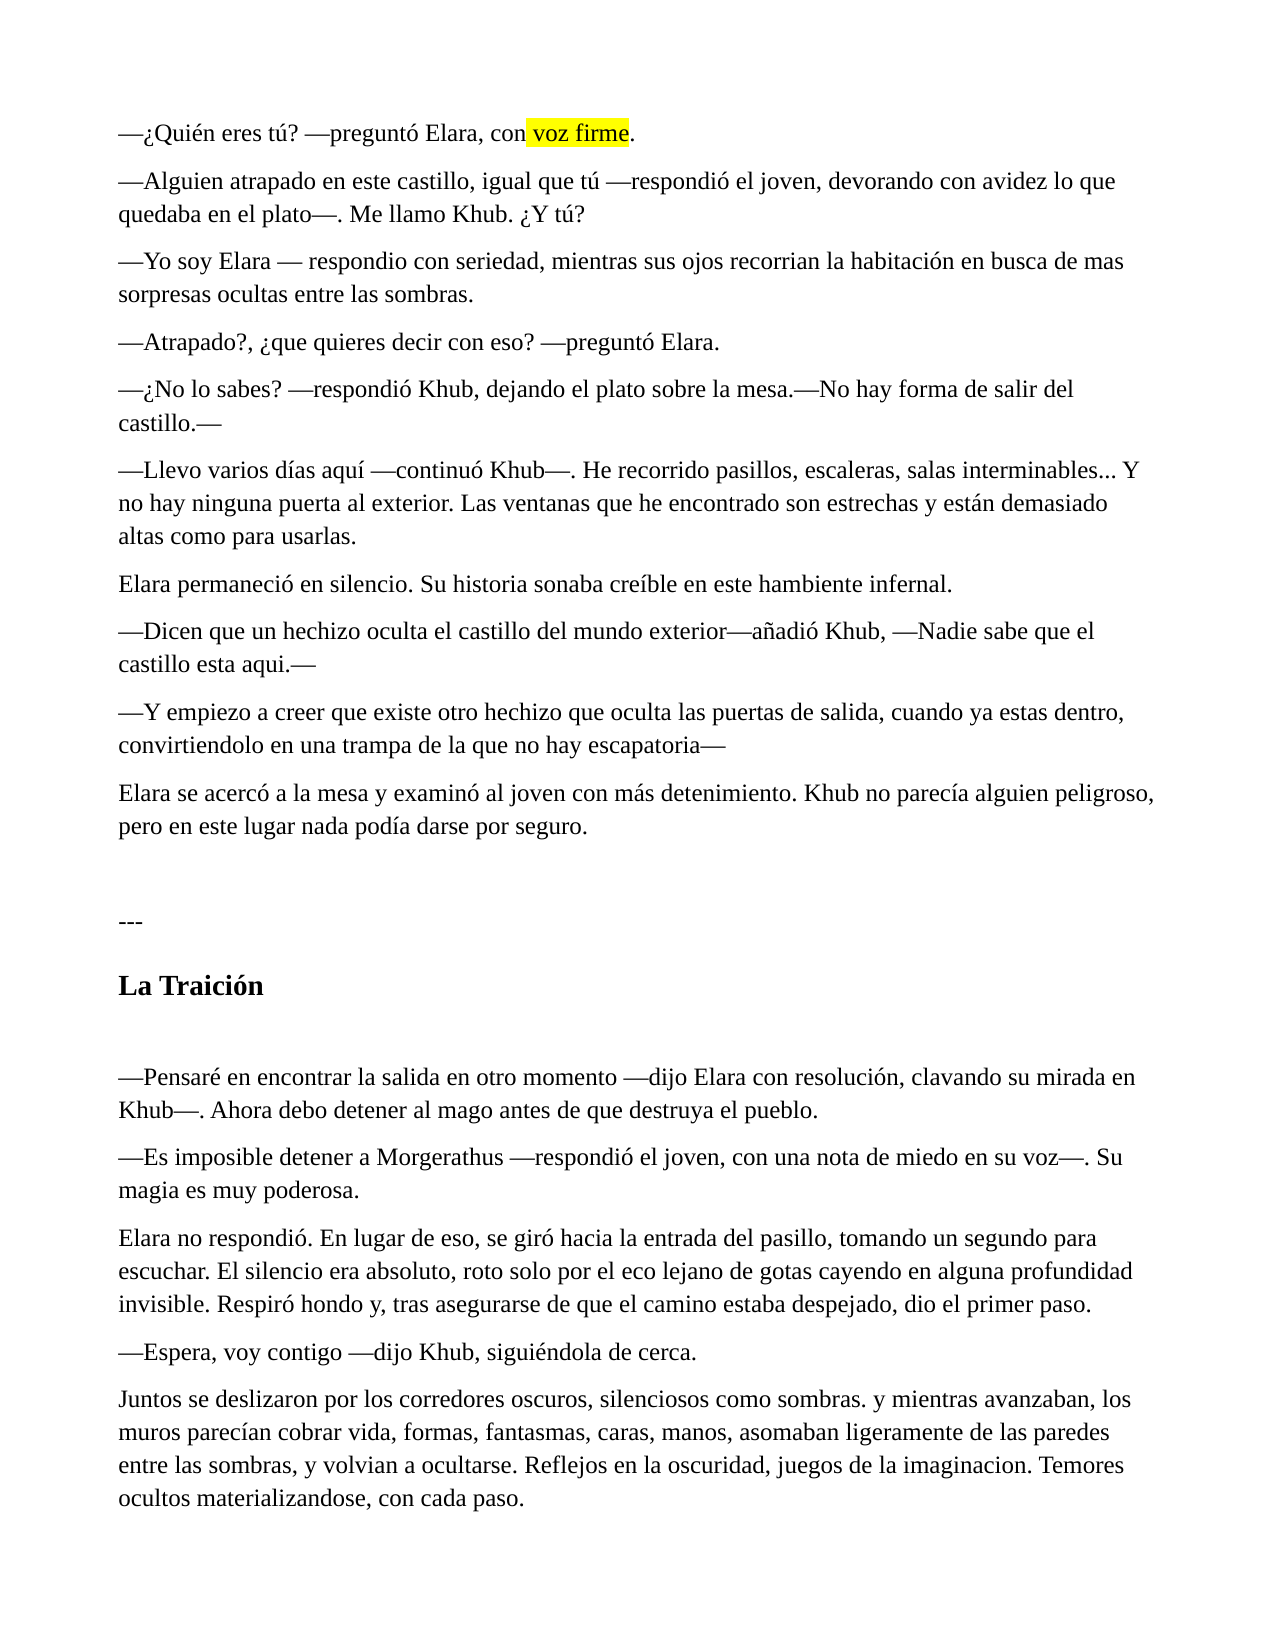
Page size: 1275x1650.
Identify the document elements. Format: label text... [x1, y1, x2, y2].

text —Dicen que un hechizo oculta el castillo del mundo exterior—añadió Khub, —Nadie sabe que el castillo esta aqui.— [118, 616, 1157, 678]
text --- [118, 906, 1157, 935]
text —Llevo varios días aquí —continuó Khub—. He recorrido pasillos, escaleras, salas interminables... Y no hay ninguna puerta al exterior. Las ventanas que he encontrado son estrechas y están demasiado altas como para usarlas. [118, 455, 1157, 550]
text —Yo soy Elara — respondio con seriedad, mientras sus ojos recorrian la habitación en busca de mas sorpresas ocultas entre las sombras. [118, 246, 1157, 308]
text —Atrapado?, ¿que quieres decir con eso? —preguntó Elara. [118, 327, 1157, 356]
text Elara no respondió. En lugar de eso, se giró hacia la entrada del pasillo, tomando un segundo para escuchar. El silencio era absoluto, roto solo por el eco lejano de gotas cayendo en alguna profundidad invisible. Respiró hondo y, tras asegurarse de que el camino estaba despejado, dio el primer paso. [118, 1223, 1157, 1318]
text —Es imposible detener a Morgerathus —respondió el joven, con una nota de miedo en su voz—. Su magia es muy poderosa. [118, 1142, 1157, 1204]
text —¿Quién eres tú? —preguntó Elara, con voz firme. [118, 118, 1157, 147]
text —Pensaré en encontrar la salida en otro momento —dijo Elara con resolución, clavando su mirada en Khub—. Ahora debo detener al mago antes de que destruya el pueblo. [118, 1062, 1157, 1123]
text —Espera, voy contigo —dijo Khub, siguiéndola de cerca. [118, 1337, 1157, 1365]
text Elara se acercó a la mesa y examinó al joven con más detenimiento. Khub no parecía alguien peligroso, pero en este lugar nada podía darse por seguro. [118, 778, 1157, 839]
text Elara permaneció en silencio. Su historia sonaba creíble en este hambiente infernal. [118, 569, 1157, 598]
text Juntos se deslizaron por los corredores oscuros, silenciosos como sombras. y mientras avanzaban, los muros parecían cobrar vida, formas, fantasmas, caras, manos, asomaban ligeramente de las paredes entre las sombras, y volvian a ocultarse. Reflejos en la oscuridad, juegos de la imaginacion. Temores ocultos materializandose, con cada paso. [118, 1384, 1157, 1512]
text —¿No lo sabes? —respondió Khub, dejando el plato sobre la mesa.—No hay forma de salir del castillo.— [118, 374, 1157, 436]
text —Y empiezo a creer que existe otro hechizo que oculta las puertas de salida, cuando ya estas dentro, convirtiendolo en una trampa de la que no hay escapatoria— [118, 697, 1157, 759]
text —Alguien atrapado en este castillo, igual que tú —respondió el joven, devorando con avidez lo que quedaba en el plato—. Me llamo Khub. ¿Y tú? [118, 166, 1157, 227]
subtitle La Traición [118, 968, 1157, 1002]
